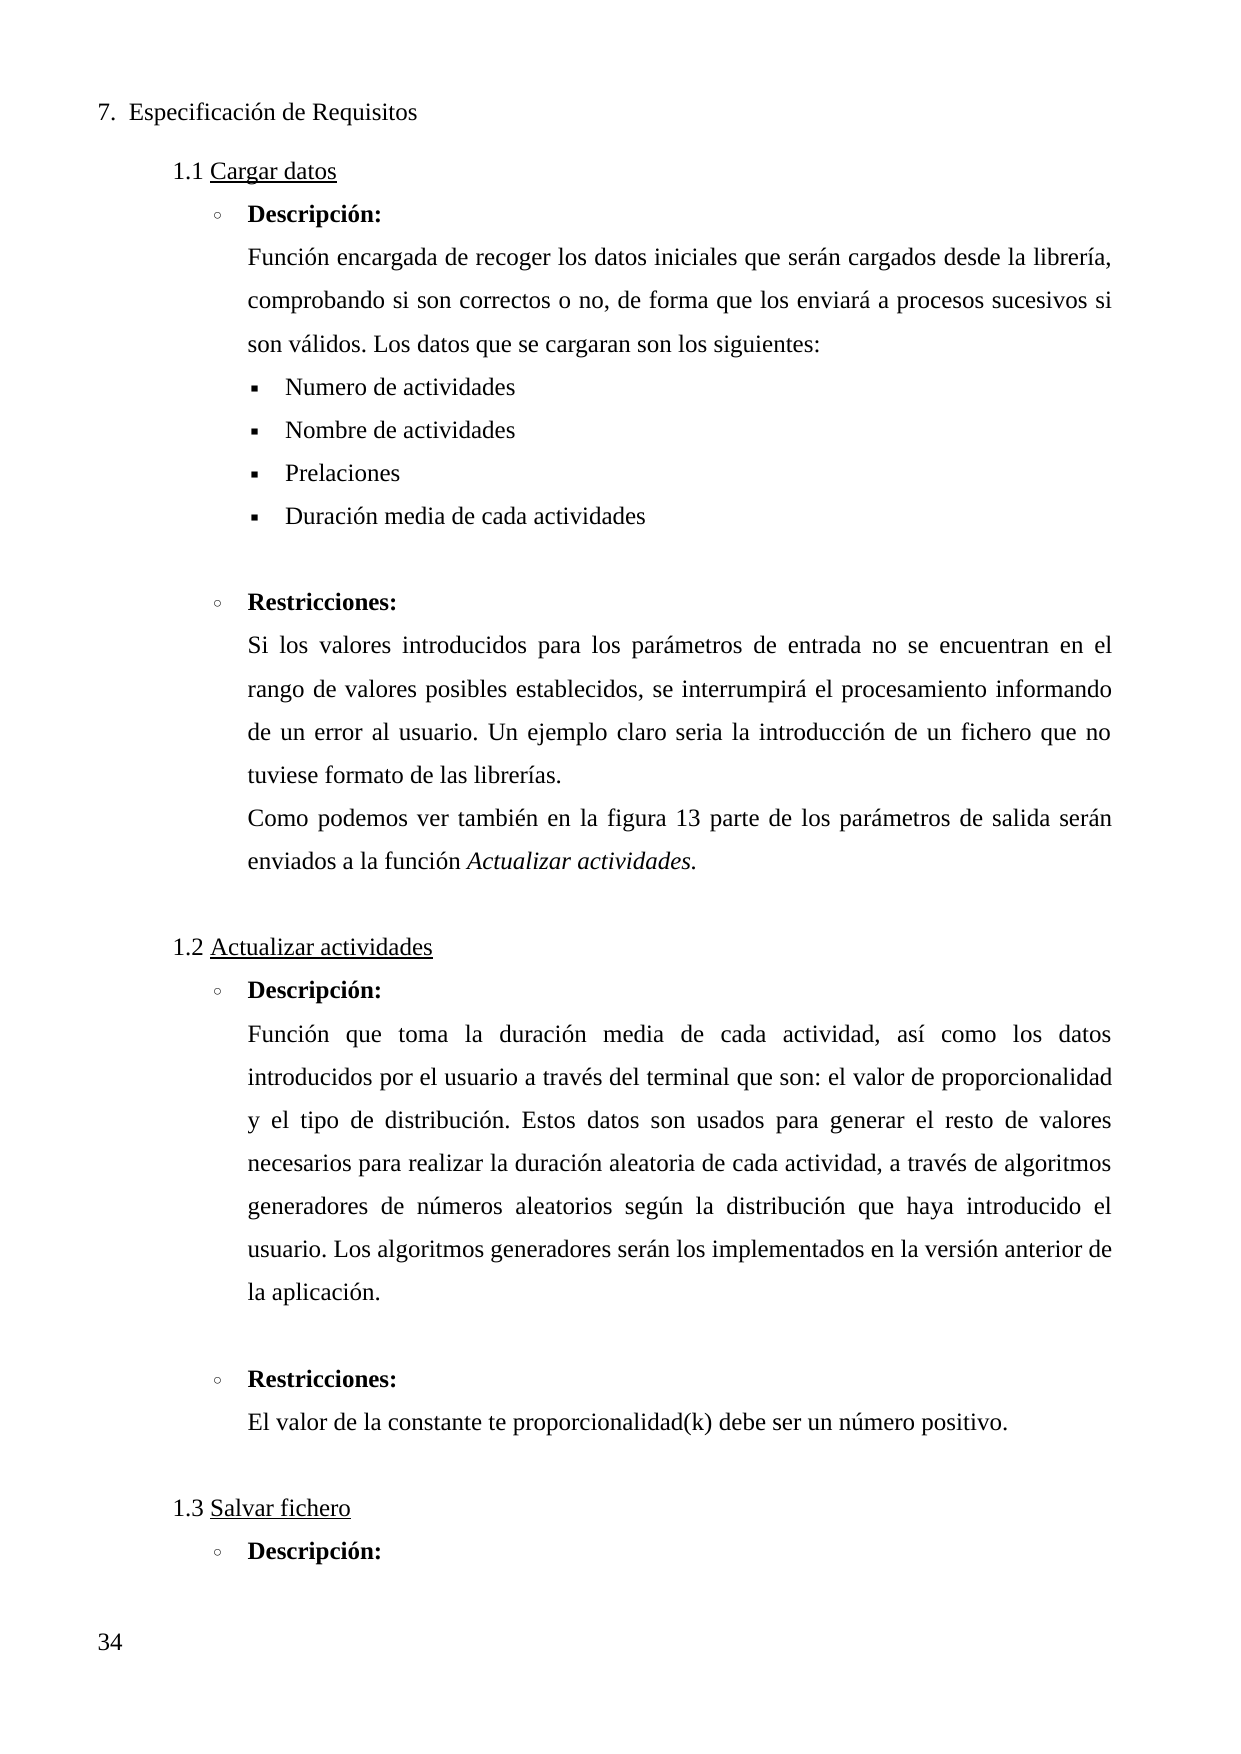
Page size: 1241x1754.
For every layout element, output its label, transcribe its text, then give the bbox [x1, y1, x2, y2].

list Restricciones: [210, 1364, 1113, 1392]
list Como podemos ver también en la figura 13 parte de los parámetros de salida serán enviados a la función Actualizar actividades. [210, 803, 1113, 875]
list Descripción: [210, 976, 1113, 1004]
list Nombre de actividades [247, 415, 1113, 444]
list Si los valores introducidos para los parámetros de entrada no se encuentran en el rango de valores posibles establecidos, se interrumpirá el procesamiento informando de un error al usuario. Un ejemplo claro seria la introducción de un fichero que no tuviese formato de las librerías. [210, 631, 1113, 789]
list Salvar fichero [172, 1493, 1113, 1522]
list Numero de actividades [247, 372, 1113, 401]
list Descripción: [210, 1536, 1113, 1565]
list Actualizar actividades [172, 932, 1113, 961]
list Restricciones: [210, 587, 1113, 616]
list El valor de la constante te proporcionalidad(k) debe ser un número positivo. [210, 1407, 1113, 1436]
list Cargar datos [172, 156, 1113, 185]
list Función que toma la duración media de cada actividad, así como los datos introducidos por el usuario a través del terminal que son: el valor de proporcionalidad y el tipo de distribución. Estos datos son usados para generar el resto de valores necesarios para realizar la duración aleatoria de cada actividad, a través de algoritmos generadores de números aleatorios según la distribución que haya introducido el usuario. Los algoritmos generadores serán los implementados en la versión anterior de la aplicación. [210, 1019, 1113, 1306]
list Duración media de cada actividades [247, 501, 1113, 530]
list Función encargada de recoger los datos iniciales que serán cargados desde la librería, comprobando si son correctos o no, de forma que los enviará a procesos sucesivos si son válidos. Los datos que se cargaran son los siguientes: [210, 242, 1113, 357]
list Prelaciones [247, 458, 1113, 487]
list Descripción: [210, 199, 1113, 228]
